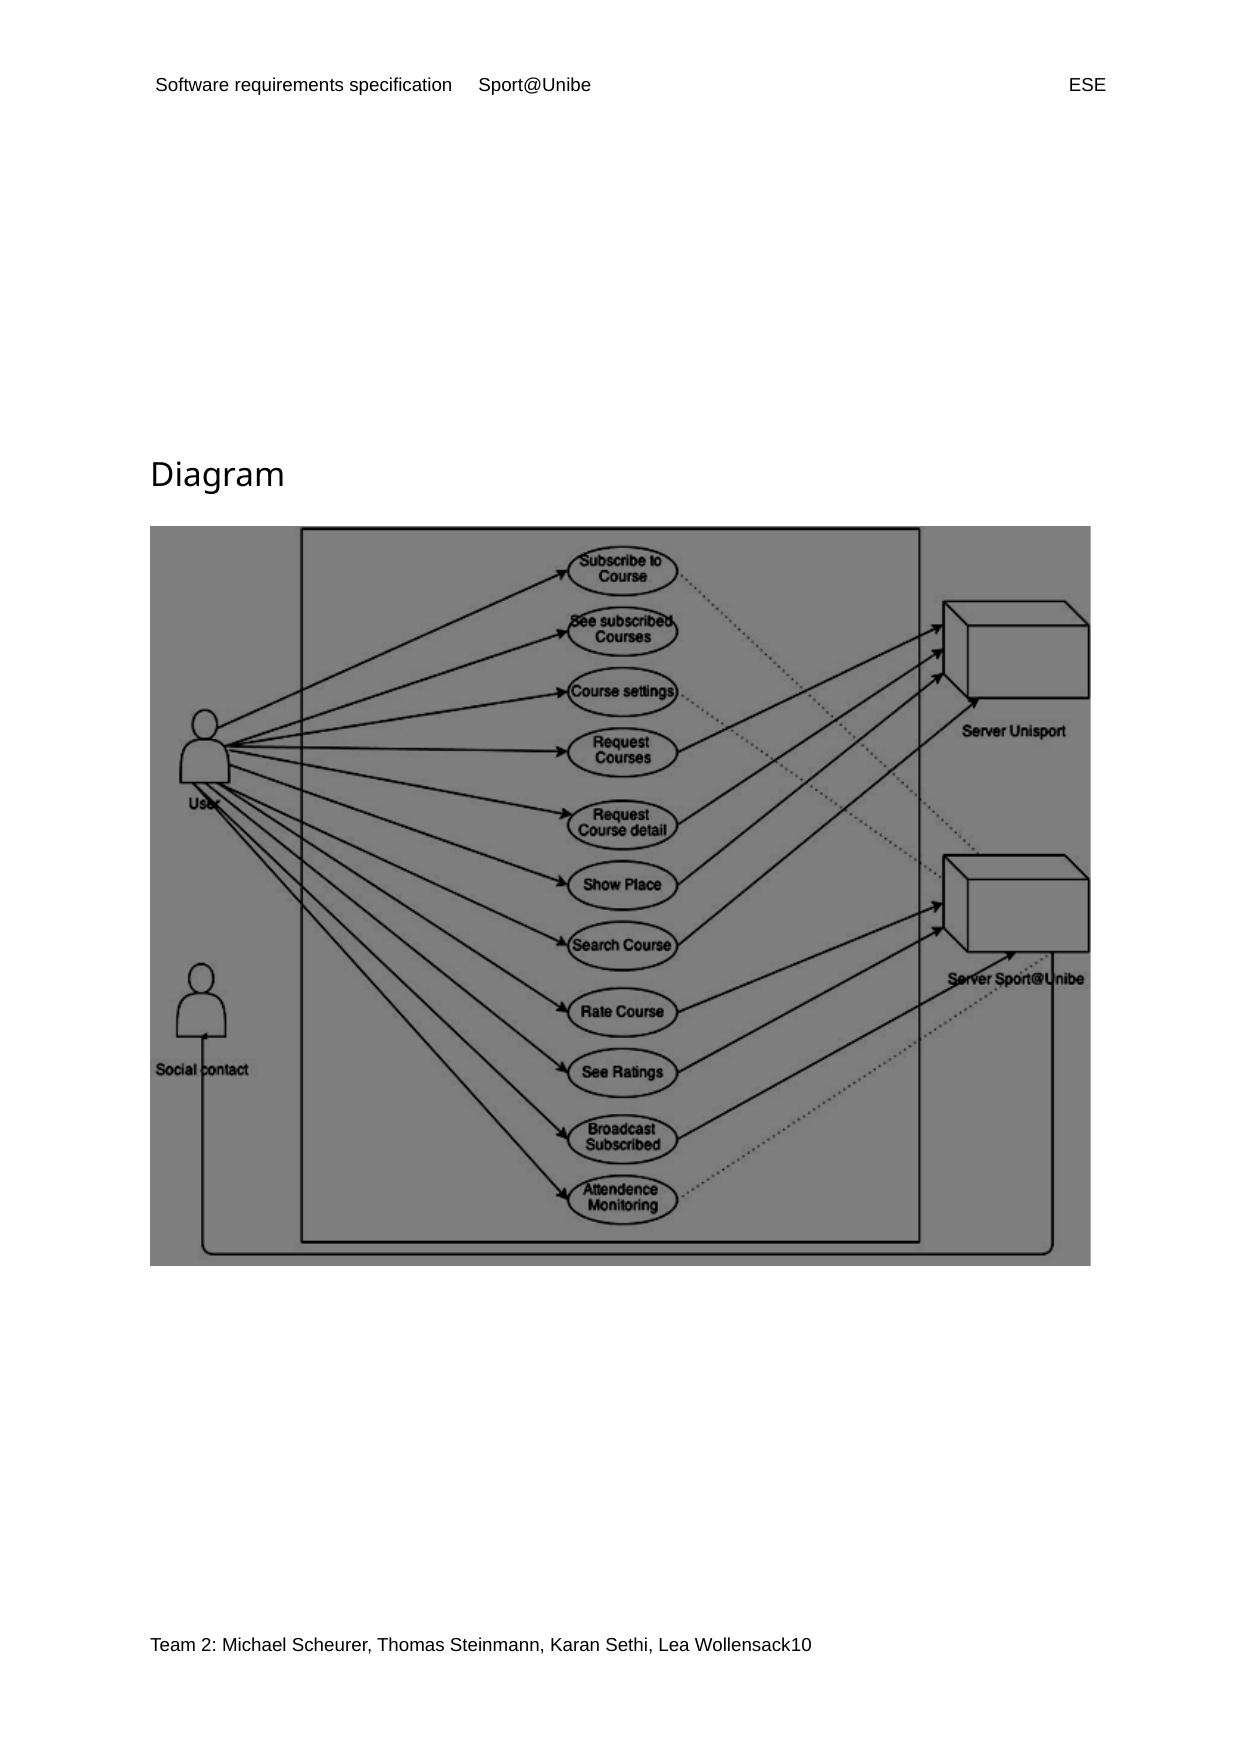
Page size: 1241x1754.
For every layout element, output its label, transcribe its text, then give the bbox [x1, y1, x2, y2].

table_cell [179, 150, 1101, 247]
subtitle Diagram [150, 451, 1090, 497]
table_cell [160, 150, 179, 247]
